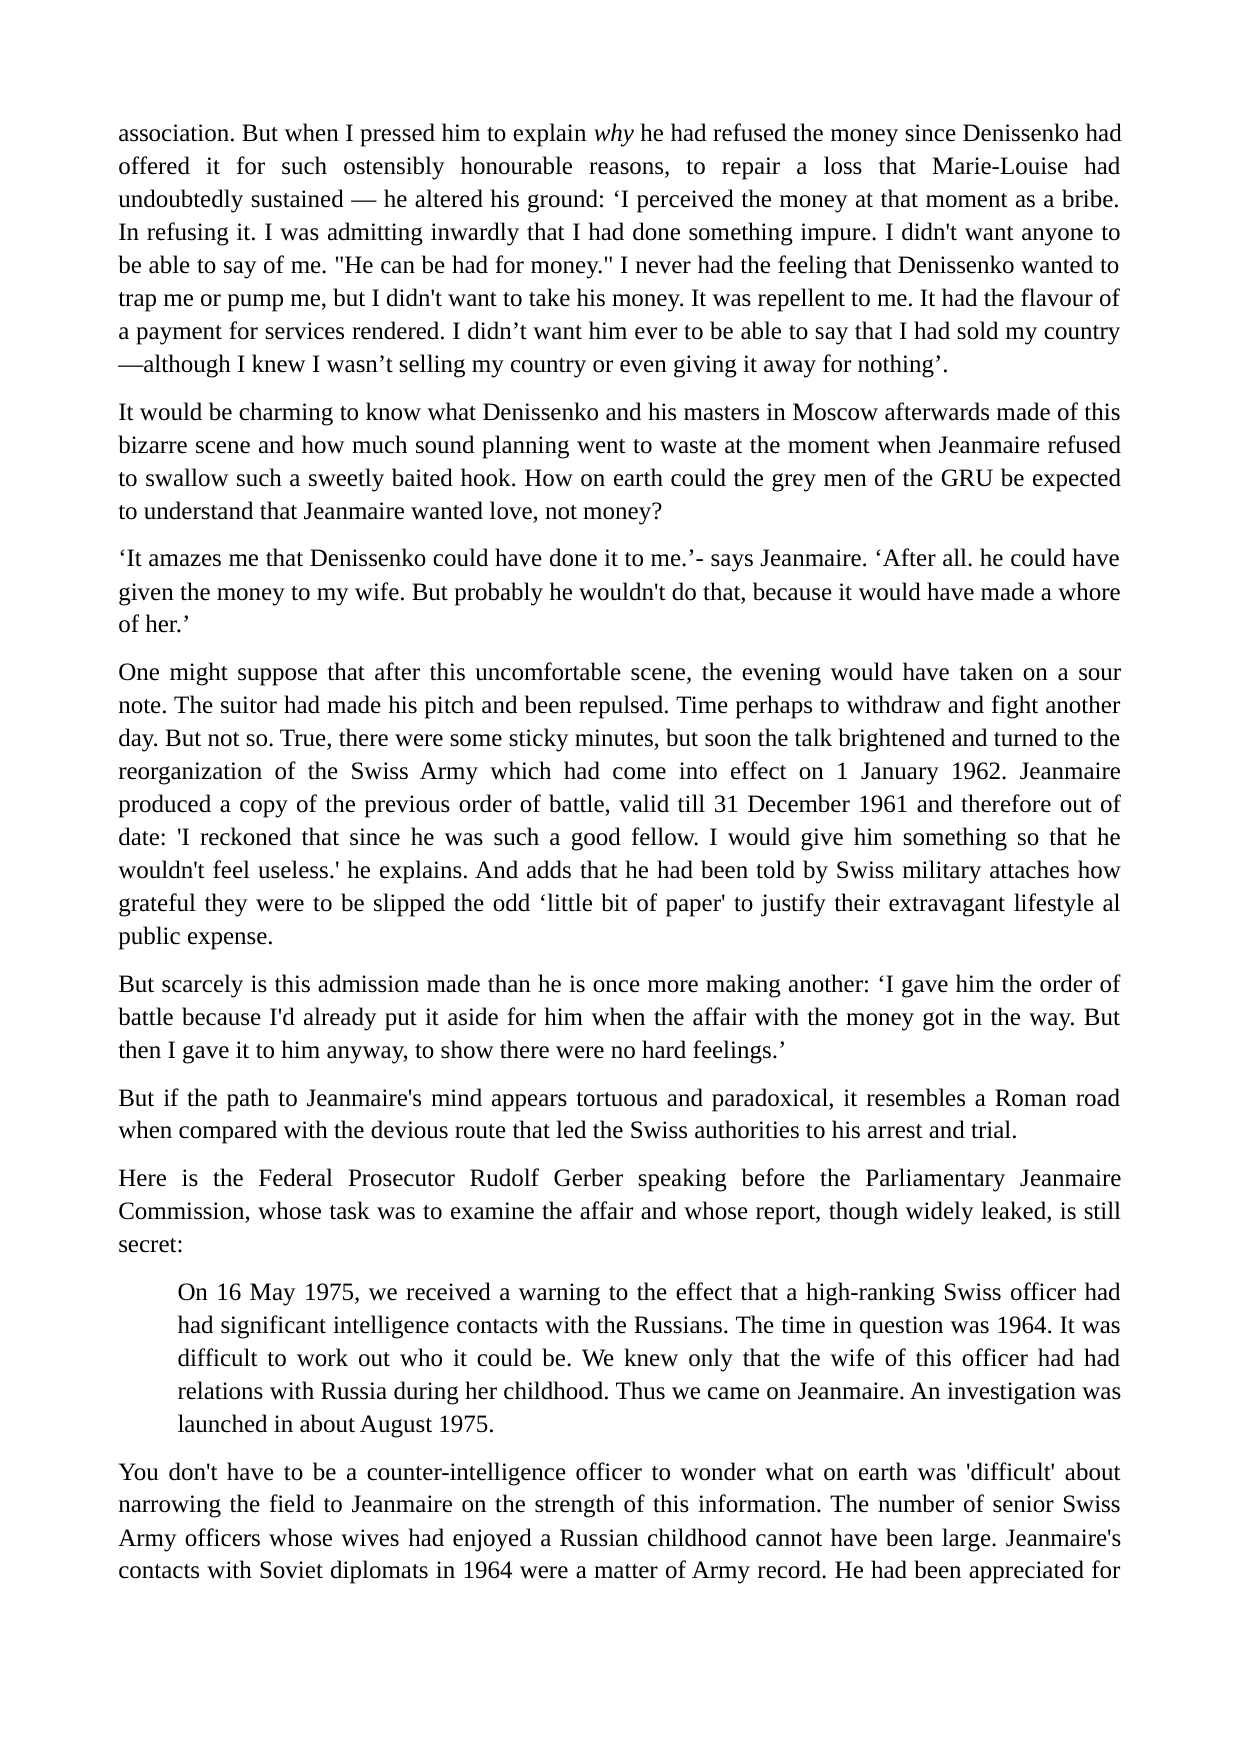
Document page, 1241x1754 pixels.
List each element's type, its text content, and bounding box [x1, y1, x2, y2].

text One might suppose that after this uncomfortable scene, the evening would have taken on a sour note. The suitor had made his pitch and been repulsed. Time perhaps to withdraw and fight another day. But not so. True, there were some sticky minutes, but soon the talk brightened and turned to the reorganization of the Swiss Army which had come into effect on 1 January 1962. Jeanmaire produced a copy of the previous order of battle, valid till 31 December 1961 and therefore out of date: 'I reckoned that since he was such a good fellow. I would give him something so that he wouldn't feel useless.' he explains. And adds that he had been told by Swiss military attaches how grateful they were to be slipped the odd ‘little bit of paper' to justify their extravagant lifestyle al public expense. [118, 657, 1122, 950]
text association. But when I pressed him to explain why he had refused the money since Denissenko had offered it for such ostensibly honourable reasons, to repair a loss that Marie-Louise had undoubtedly sustained — he altered his ground: ‘I perceived the money at that moment as a bribe. In refusing it. I was admitting inwardly that I had done something impure. I didn't want anyone to be able to say of me. "He can be had for money." I never had the feeling that Denissenko wanted to trap me or pump me, but I didn't want to take his money. It was repellent to me. It had the flavour of a payment for services rendered. I didn’t want him ever to be able to say that I had sold my country—although I knew I wasn’t selling my country or even giving it away for nothing’. [118, 118, 1122, 378]
text You don't have to be a counter-intelligence officer to wonder what on earth was 'difficult' about narrowing the field to Jeanmaire on the strength of this information. The number of senior Swiss Army officers whose wives had enjoyed a Russian childhood cannot have been large. Jeanmaire's contacts with Soviet diplomats in 1964 were a matter of Army record. He had been appreciated for [118, 1457, 1122, 1584]
text ‘It amazes me that Denissenko could have done it to me.’- says Jeanmaire. ‘After all. he could have given the money to my wife. But probably he wouldn't do that, because it would have made a whore of her.’ [118, 543, 1122, 638]
text It would be charming to know what Denissenko and his masters in Moscow afterwards made of this bizarre scene and how much sound planning went to waste at the moment when Jeanmaire refused to swallow such a sweetly baited hook. How on earth could the grey men of the GRU be expected to understand that Jeanmaire wanted love, not money? [118, 397, 1122, 525]
text On 16 May 1975, we received a warning to the effect that a high-ranking Swiss officer had had significant intelligence contacts with the Russians. The time in question was 1964. It was difficult to work out who it could be. We knew only that the wife of this officer had had relations with Russia during her childhood. Thus we came on Jeanmaire. An investigation was launched in about August 1975. [177, 1277, 1122, 1438]
text But if the path to Jeanmaire's mind appears tortuous and paradoxical, it resembles a Roman road when compared with the devious route that led the Swiss authorities to his arrest and trial. [118, 1083, 1122, 1144]
text But scarcely is this admission made than he is once more making another: ‘I gave him the order of battle because I'd already put it aside for him when the affair with the money got in the way. But then I gave it to him anyway, to show there were no hard feelings.’ [118, 969, 1122, 1064]
text Here is the Federal Prosecutor Rudolf Gerber speaking before the Parliamentary Jeanmaire Commission, whose task was to examine the affair and whose report, though widely leaked, is still secret: [118, 1163, 1122, 1258]
